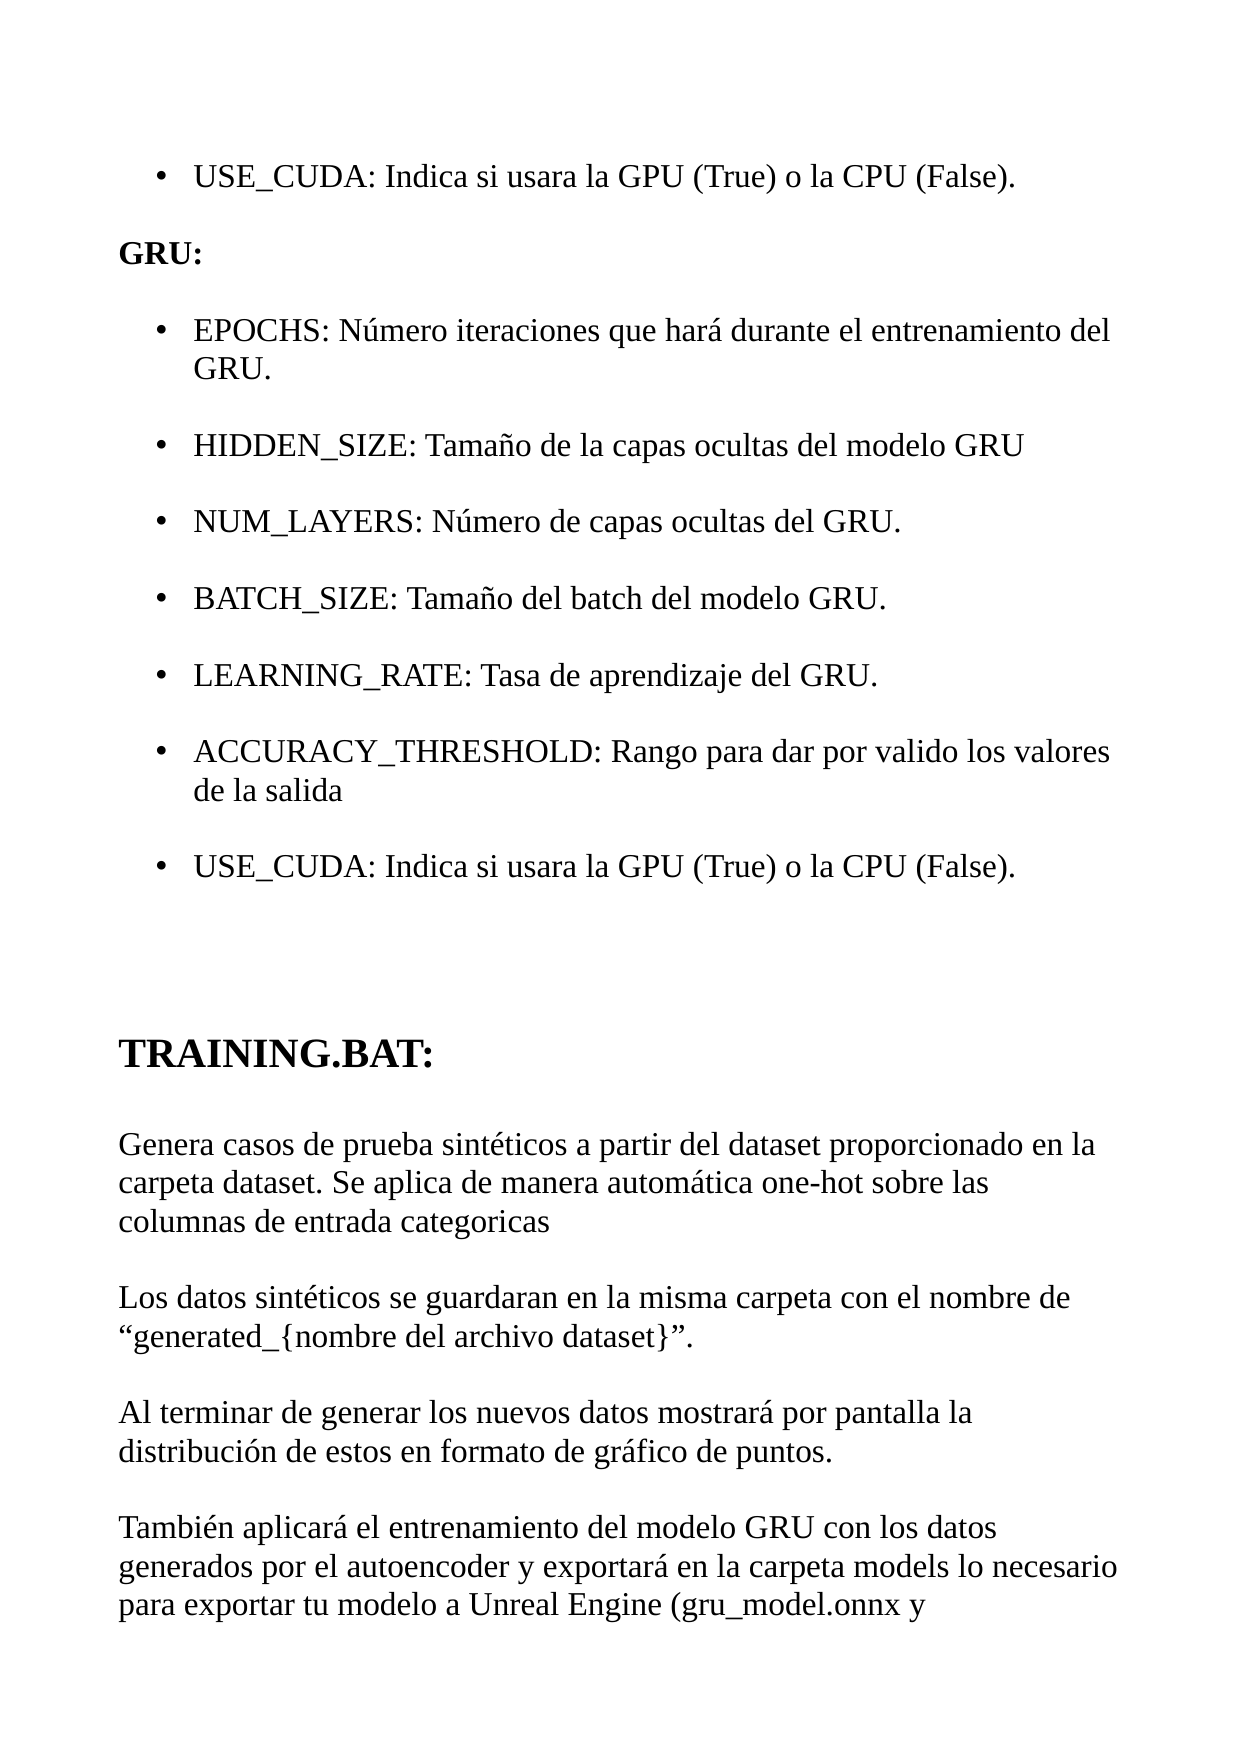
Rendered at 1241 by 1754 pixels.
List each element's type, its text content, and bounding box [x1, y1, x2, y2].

list LEARNING_RATE: Tasa de aprendizaje del GRU. [156, 655, 1122, 693]
list ACCURACY_THRESHOLD: Rango para dar por valido los valores de la salida [156, 731, 1122, 808]
text TRAINING.BAT: [118, 1028, 1122, 1076]
text Al terminar de generar los nuevos datos mostrará por pantalla la distribución de estos en formato de gráfico de puntos. [118, 1393, 1122, 1469]
text GRU: [118, 233, 1122, 271]
text También aplicará el entrenamiento del modelo GRU con los datos generados por el autoencoder y exportará en la carpeta models lo necesario para exportar tu modelo a Unreal Engine (gru_model.onnx y [118, 1508, 1122, 1623]
list USE_CUDA: Indica si usara la GPU (True) o la CPU (False). [156, 846, 1122, 885]
text Los datos sintéticos se guardaran en la misma carpeta con el nombre de “generated_{nombre del archivo dataset}”. [118, 1239, 1122, 1354]
list USE_CUDA: Indica si usara la GPU (True) o la CPU (False). [156, 156, 1122, 195]
list BATCH_SIZE: Tamaño del batch del modelo GRU. [156, 578, 1122, 616]
text Genera casos de prueba sintéticos a partir del dataset proporcionado en la carpeta dataset. Se aplica de manera automática one-hot sobre las columnas de entrada categoricas [118, 1124, 1122, 1239]
list EPOCHS: Número iteraciones que hará durante el entrenamiento del GRU. [156, 310, 1122, 386]
list HIDDEN_SIZE: Tamaño de la capas ocultas del modelo GRU [156, 425, 1122, 463]
list NUM_LAYERS: Número de capas ocultas del GRU. [156, 501, 1122, 540]
